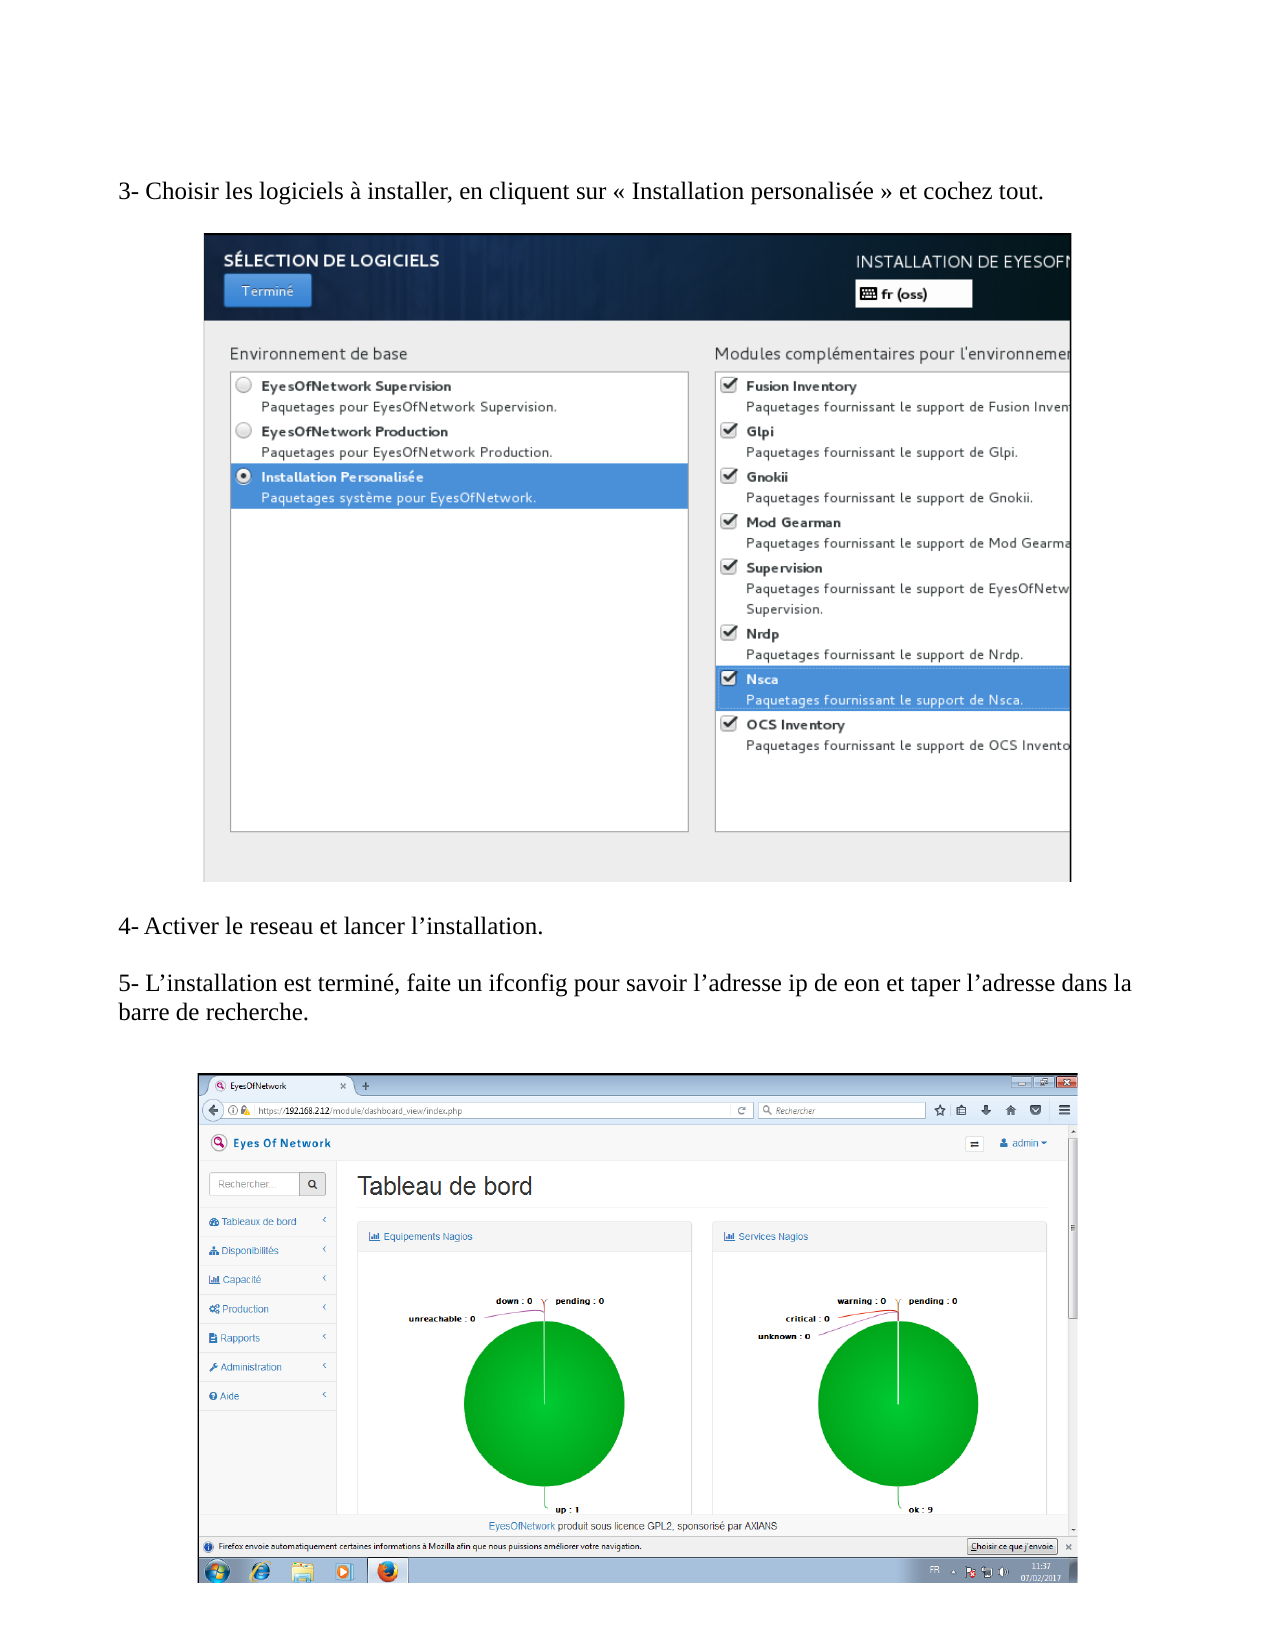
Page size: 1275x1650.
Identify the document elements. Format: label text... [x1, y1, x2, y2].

text 4- Activer le reseau et lancer l’installation. [118, 234, 1157, 939]
picture [203, 233, 1072, 882]
text 5- L’installation est terminé, faite un ifconfig pour savoir l’adresse ip de eon et taper l’adresse dans la barre de recherche. [118, 968, 1157, 1026]
text 3- Choisir les logiciels à installer, en cliquent sur « Installation personalisée » et cochez tout. [118, 176, 1157, 205]
picture [197, 1073, 1078, 1583]
